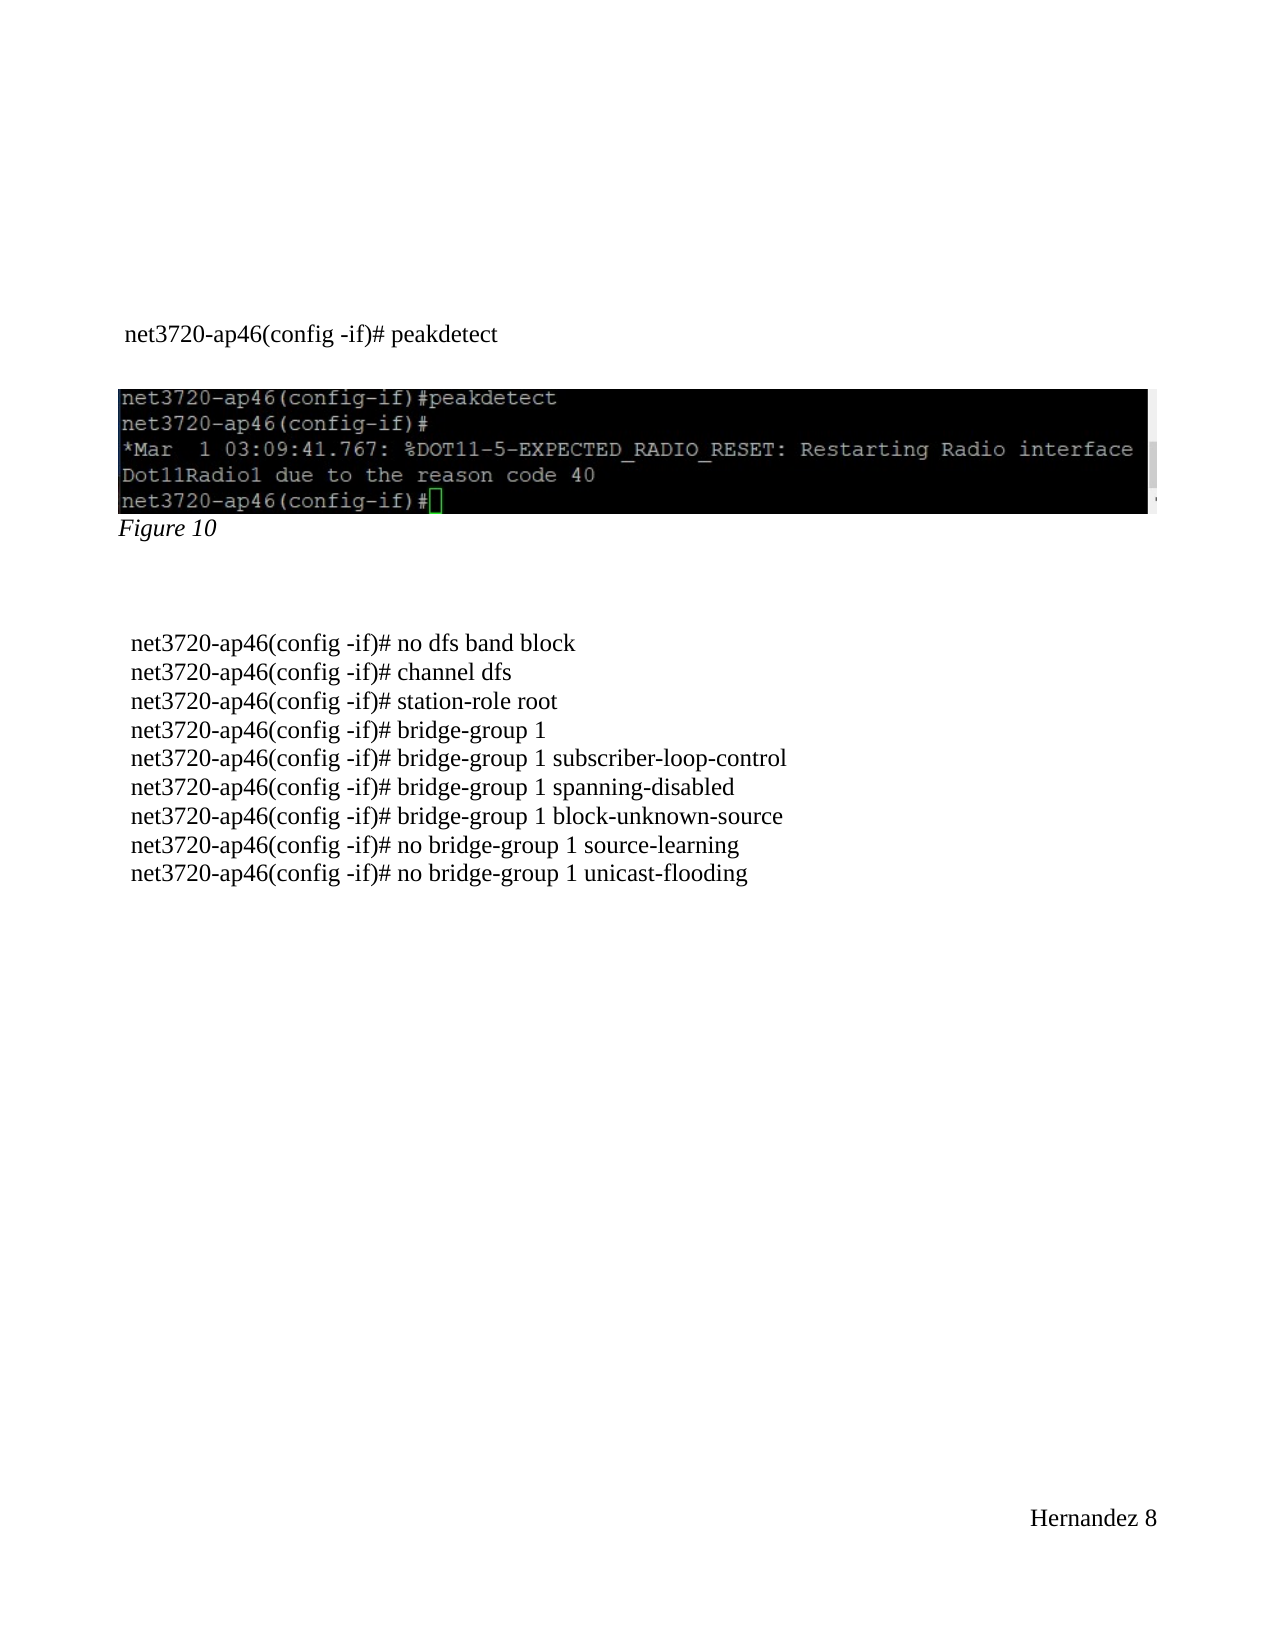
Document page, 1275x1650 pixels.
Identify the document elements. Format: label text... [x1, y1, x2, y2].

text net3720-ap46(config -if)# bridge-group 1 spanning-disabled [118, 772, 1157, 801]
text net3720-ap46(config -if)# no bridge-group 1 unicast-flooding [118, 858, 1157, 887]
text net3720-ap46(config -if)# station-role root [118, 686, 1157, 715]
text net3720-ap46(config -if)# bridge-group 1 [118, 715, 1157, 743]
text net3720-ap46(config -if)# bridge-group 1 subscriber-loop-control [118, 743, 1157, 772]
text net3720-ap46(config -if)# no dfs band block [118, 628, 1157, 657]
picture [118, 389, 1157, 514]
text net3720-ap46(config -if)# peakdetect [118, 319, 1157, 348]
text net3720-ap46(config -if)# no bridge-group 1 source-learning [118, 830, 1157, 858]
text Figure 10 [118, 514, 1157, 542]
text net3720-ap46(config -if)# channel dfs [118, 657, 1157, 686]
text net3720-ap46(config -if)# bridge-group 1 block-unknown-source [118, 801, 1157, 830]
